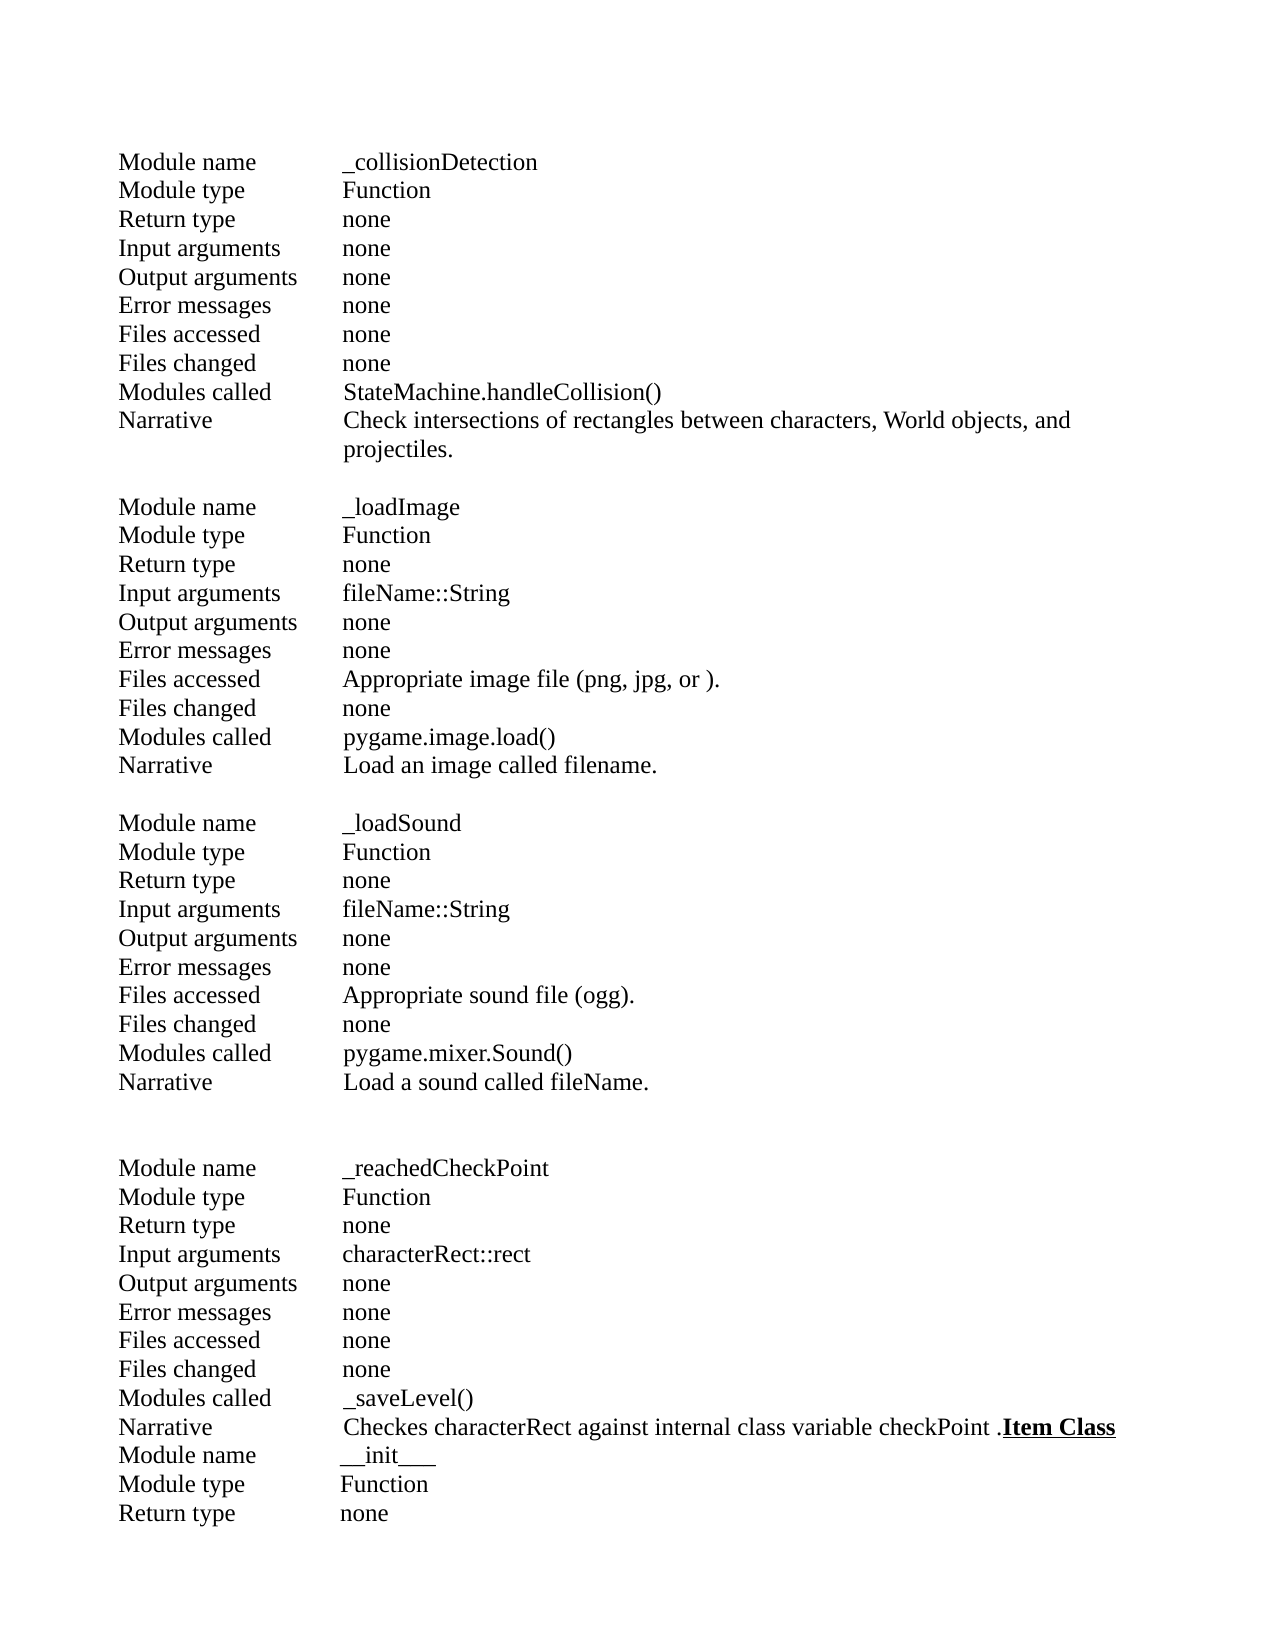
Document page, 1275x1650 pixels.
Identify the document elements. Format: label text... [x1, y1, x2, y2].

text Files accessed Appropriate image file (png, jpg, or ). [118, 664, 1157, 693]
text Output arguments none [118, 607, 1157, 636]
text Module name _loadSound [118, 808, 1157, 837]
text Narrative Checkes characterRect against internal class variable checkPoint .Item Class [118, 1412, 1157, 1441]
text Module name _reachedCheckPoint [118, 1153, 1157, 1182]
text Return type none [118, 866, 1157, 894]
text Error messages none [118, 291, 1157, 319]
text Module type Function [118, 837, 1157, 866]
text Input arguments fileName::String [118, 894, 1157, 923]
text Input arguments characterRect::rect [118, 1239, 1157, 1268]
text Narrative Load an image called filename. [118, 751, 1157, 779]
text Module name _collisionDetection [118, 147, 1157, 176]
text Module type Function [118, 1182, 1157, 1211]
text Modules called pygame.image.load() [118, 722, 1157, 751]
text Input arguments fileName::String [118, 578, 1157, 607]
text Input arguments none [118, 233, 1157, 262]
text Narrative Check intersections of rectangles between characters, World objects, and projectiles. [118, 406, 1157, 463]
text Files changed none [118, 1009, 1157, 1038]
text Modules called StateMachine.handleCollision() [118, 377, 1157, 406]
text Files accessed Appropriate sound file (ogg). [118, 981, 1157, 1009]
text Module name _loadImage [118, 492, 1157, 521]
text Files changed none [118, 693, 1157, 722]
text Return type none [118, 204, 1157, 233]
text Module type Function [118, 1469, 1157, 1498]
text Files accessed none [118, 319, 1157, 348]
text Module type Function [118, 176, 1157, 204]
text Modules called pygame.mixer.Sound() [118, 1038, 1157, 1067]
text Output arguments none [118, 1268, 1157, 1297]
text Files accessed none [118, 1326, 1157, 1354]
text Modules called _saveLevel() [118, 1383, 1157, 1412]
text Narrative Load a sound called fileName. [118, 1067, 1157, 1096]
text Module name __init___ [118, 1441, 1157, 1469]
text Error messages none [118, 636, 1157, 664]
text Return type none [118, 1211, 1157, 1239]
text Output arguments none [118, 262, 1157, 291]
text Return type none [118, 1498, 1157, 1527]
text Files changed none [118, 348, 1157, 377]
text Module type Function [118, 521, 1157, 549]
text Error messages none [118, 952, 1157, 981]
text Output arguments none [118, 923, 1157, 952]
text Return type none [118, 549, 1157, 578]
text Error messages none [118, 1297, 1157, 1326]
text Files changed none [118, 1354, 1157, 1383]
